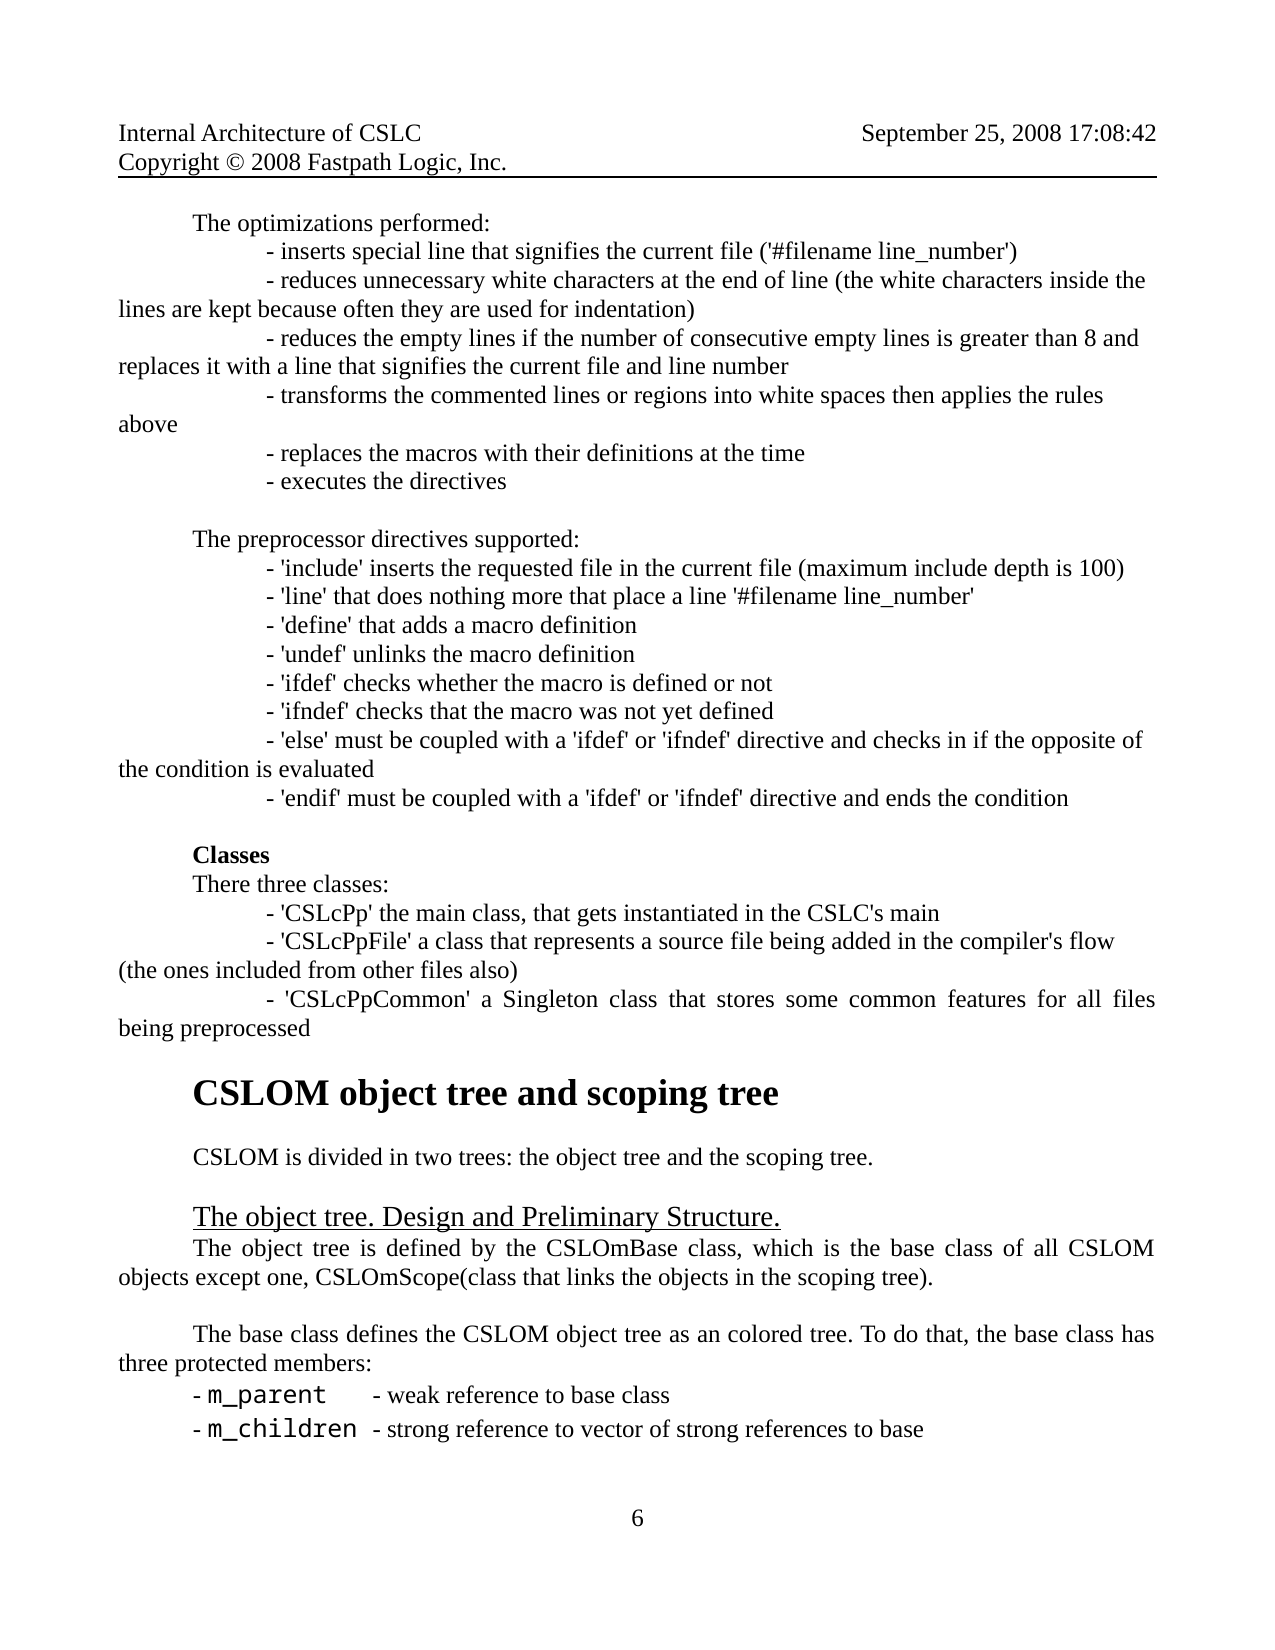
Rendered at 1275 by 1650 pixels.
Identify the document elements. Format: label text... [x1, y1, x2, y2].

text - replaces the macros with their definitions at the time [118, 438, 1157, 466]
text - 'endif' must be coupled with a 'ifdef' or 'ifndef' directive and ends the condition [118, 783, 1157, 811]
text - 'include' inserts the requested file in the current file (maximum include depth is 100) [118, 553, 1157, 581]
text The optimizations performed: [118, 208, 1157, 236]
text - inserts special line that signifies the current file ('#filename line_number') [118, 236, 1157, 265]
text The preprocessor directives supported: [118, 524, 1157, 553]
text Classes [118, 840, 1157, 869]
text CSLOM object tree and scoping tree [118, 1070, 1157, 1113]
text - m_children - strong reference to vector of strong references to base [118, 1411, 1157, 1445]
text - 'ifndef' checks that the macro was not yet defined [118, 696, 1157, 725]
text - executes the directives [118, 466, 1157, 495]
text The object tree. Design and Preliminary Structure. [118, 1199, 1157, 1233]
text - 'CSLcPpCommon' a Singleton class that stores some common features for all files being preprocessed [118, 984, 1157, 1041]
text - reduces the empty lines if the number of consecutive empty lines is greater than 8 and replaces it with a line that signifies the current file and line number [118, 323, 1157, 380]
text - 'else' must be coupled with a 'ifdef' or 'ifndef' directive and checks in if the opposite of the condition is evaluated [118, 725, 1157, 783]
text - 'ifdef' checks whether the macro is defined or not [118, 668, 1157, 696]
text CSLOM is divided in two trees: the object tree and the scoping tree. [118, 1142, 1157, 1171]
text There three classes: [118, 869, 1157, 898]
text - 'CSLcPpFile' a class that represents a source file being added in the compiler's flow (the ones included from other files also) [118, 926, 1157, 984]
text The base class defines the CSLOM object tree as an colored tree. To do that, the base class has three protected members: [118, 1319, 1157, 1377]
text - m_parent - weak reference to base class [118, 1377, 1157, 1411]
text - 'CSLcPp' the main class, that gets instantiated in the CSLC's main [118, 898, 1157, 926]
text - reduces unnecessary white characters at the end of line (the white characters inside the lines are kept because often they are used for indentation) [118, 265, 1157, 323]
text - 'undef' unlinks the macro definition [118, 639, 1157, 668]
text - 'line' that does nothing more that place a line '#filename line_number' [118, 581, 1157, 610]
text The object tree is defined by the CSLOmBase class, which is the base class of all CSLOM objects except one, CSLOmScope(class that links the objects in the scoping tree). [118, 1233, 1157, 1291]
text - 'define' that adds a macro definition [118, 610, 1157, 639]
text - transforms the commented lines or regions into white spaces then applies the rules above [118, 380, 1157, 438]
